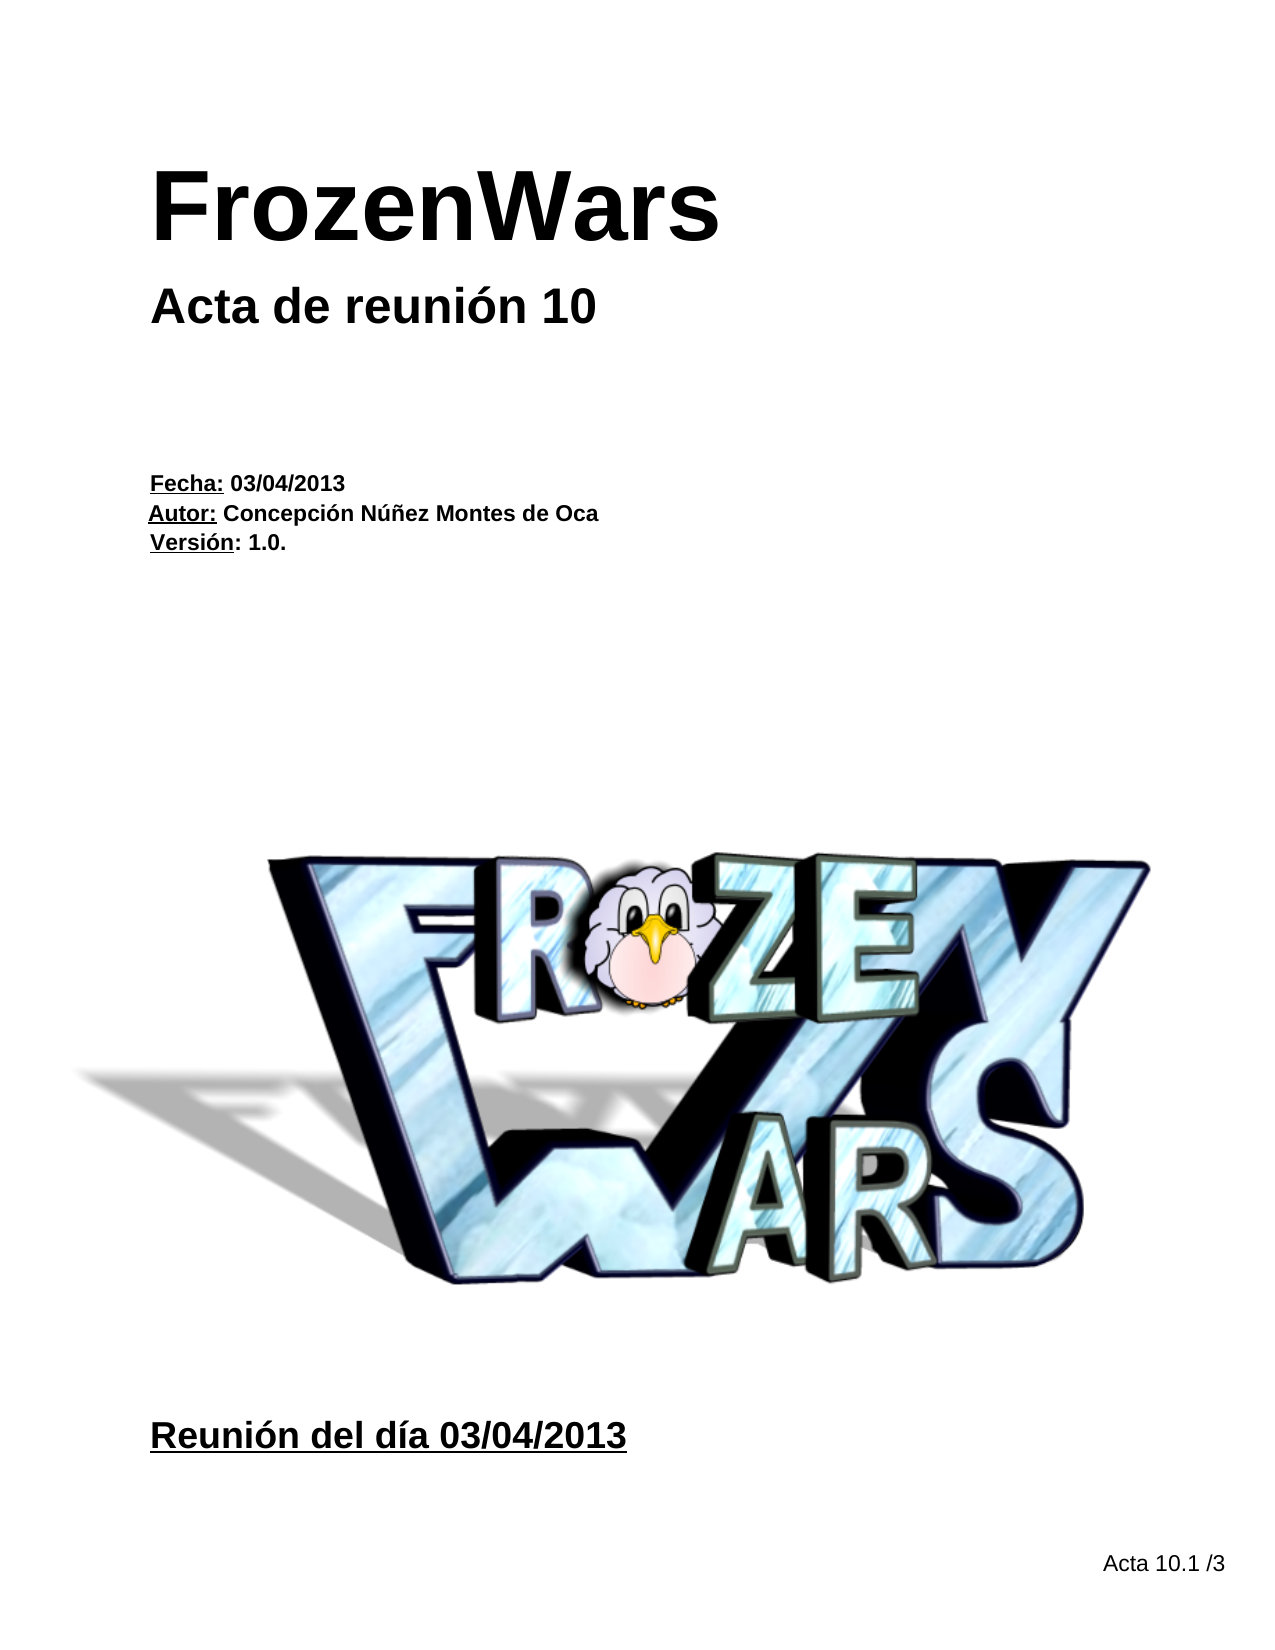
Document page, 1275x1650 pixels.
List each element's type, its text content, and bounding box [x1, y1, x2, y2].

text FrozenWars [150, 150, 1125, 262]
text Acta de reunión 10 [150, 278, 1125, 334]
text Autor: Concepción Núñez Montes de Oca [148, 500, 1108, 526]
text Fecha: 03/04/2013 [150, 471, 1125, 497]
text Reunión del día 03/04/2013 [150, 1414, 1125, 1456]
picture [59, 847, 1152, 1286]
text Versión: 1.0. [150, 530, 1125, 555]
